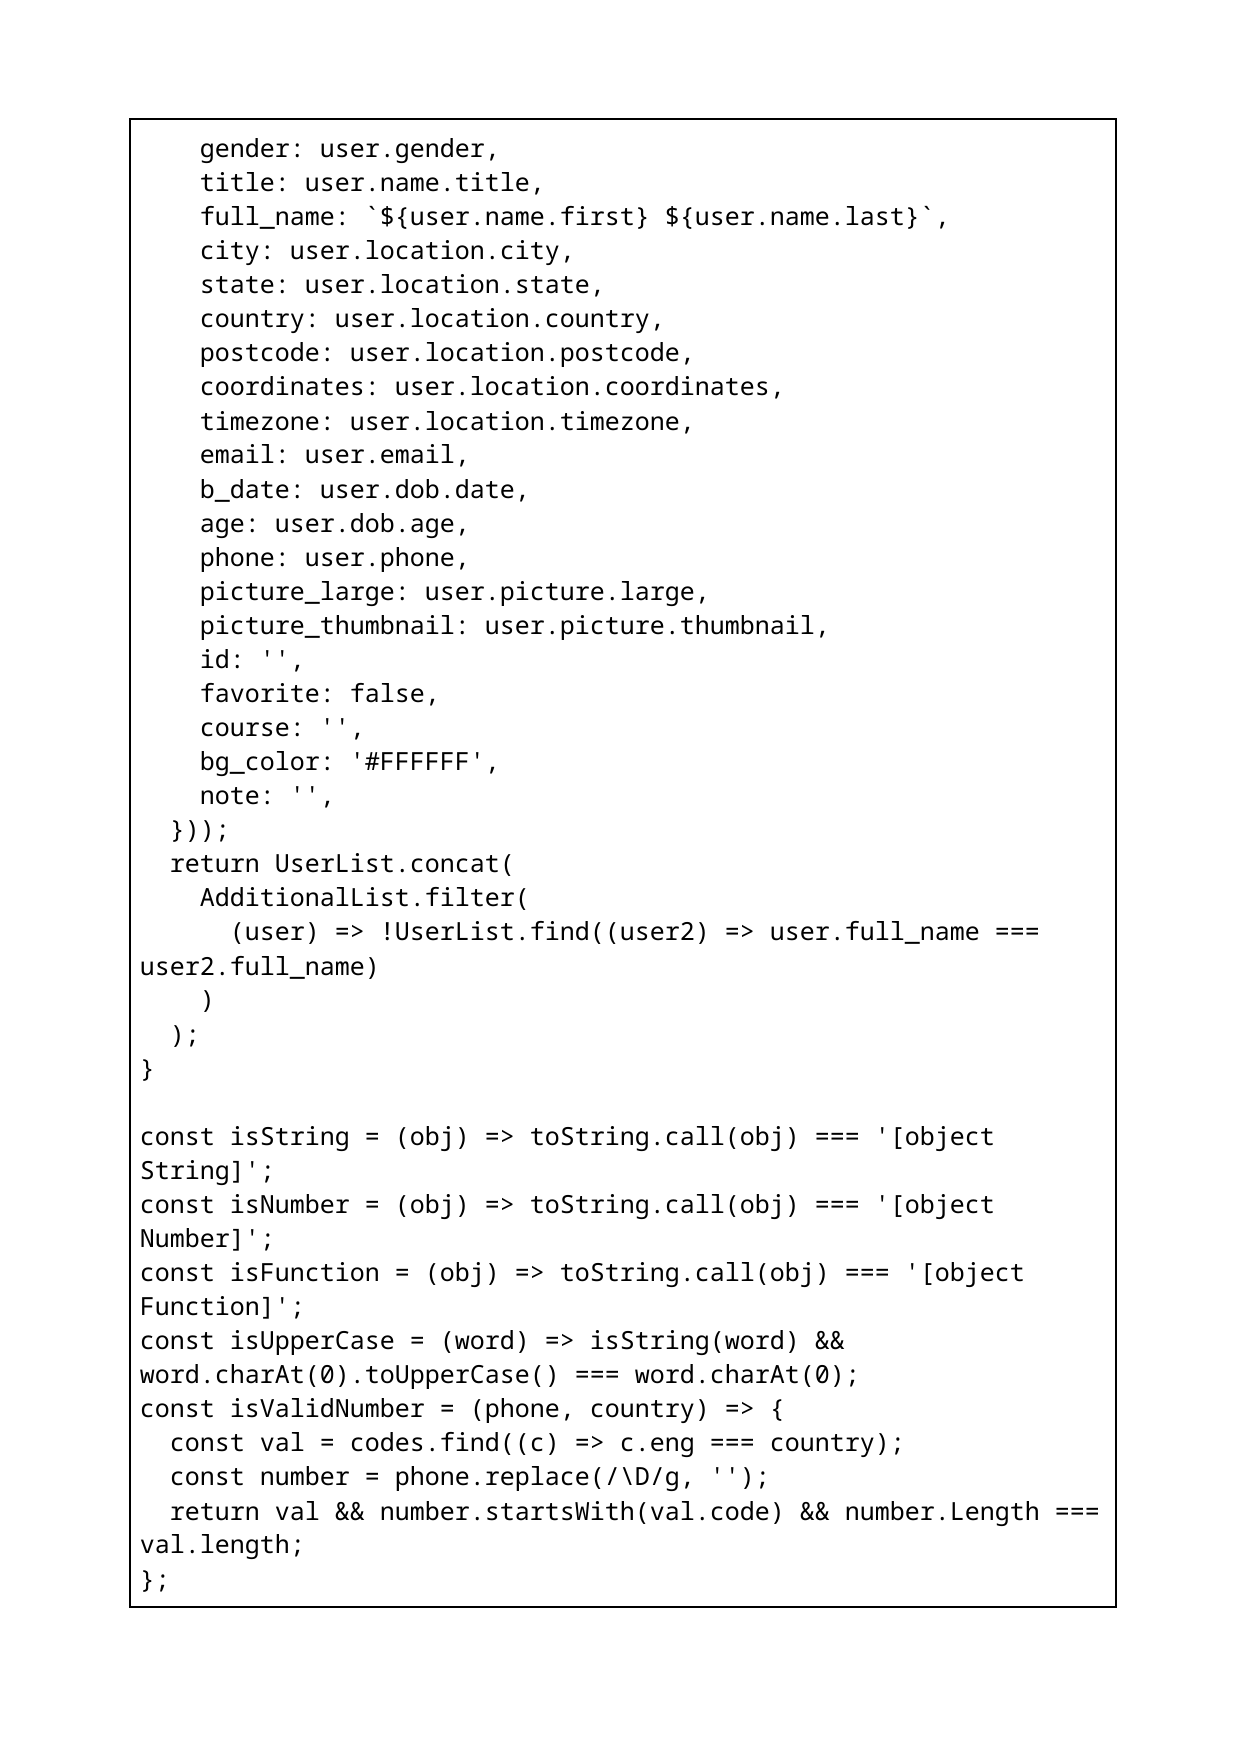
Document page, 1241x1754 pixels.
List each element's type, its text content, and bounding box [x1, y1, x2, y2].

table_cell gender: user.gender, title: user.name.title, full_name: `${user.name.first} ${user.name.last}`, city: user.location.city, state: user.location.state, country: user.location.country, postcode: user.location.postcode, coordinates: user.location.coordinates, timezone: user.location.timezone, email: user.email, b_date: user.dob.date, age: user.dob.age, phone: user.phone, picture_large: user.picture.large, picture_thumbnail: user.picture.thumbnail, id: '', favorite: false, course: '', bg_color: '#FFFFFF', note: '', })); return UserList.concat( AdditionalList.filter( (user) => !UserList.find((user2) => user.full_name === user2.full_name) ) ); } const isString = (obj) => toString.call(obj) === '[object String]'; const isNumber = (obj) => toString.call(obj) === '[object Number]'; const isFunction = (obj) => toString.call(obj) === '[object Function]'; const isUpperCase = (word) => isString(word) && word.charAt(0).toUpperCase() === word.charAt(0); const isValidNumber = (phone, country) => { const val = codes.find((c) => c.eng === country); const number = phone.replace(/\D/g, ''); return val && number.startsWith(val.code) && number.Length === val.length; }; [131, 120, 1115, 1606]
